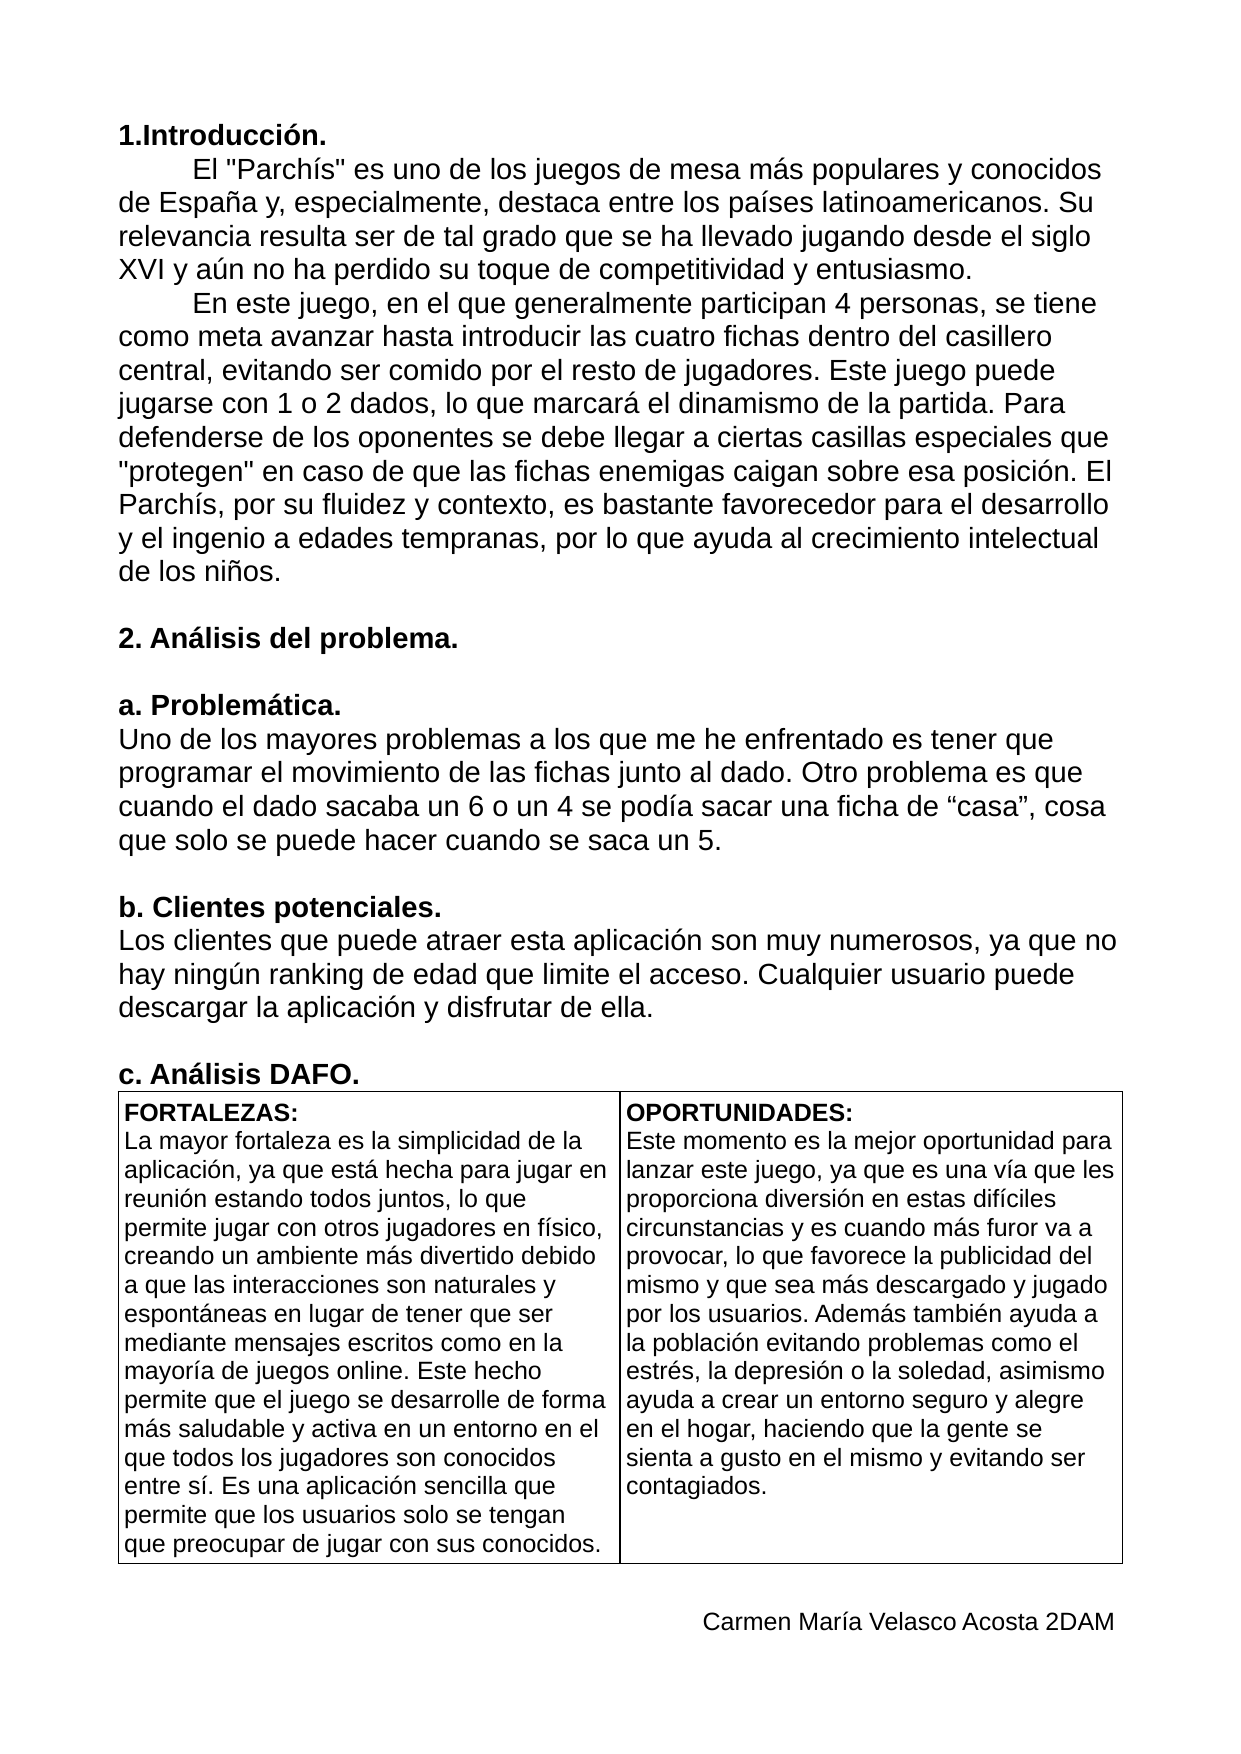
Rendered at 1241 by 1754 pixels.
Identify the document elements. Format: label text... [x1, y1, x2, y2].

text a. Problemática. [118, 688, 1122, 722]
text En este juego, en el que generalmente participan 4 personas, se tiene como meta avanzar hasta introducir las cuatro fichas dentro del casillero central, evitando ser comido por el resto de jugadores. Este juego puede jugarse con 1 o 2 dados, lo que marcará el dinamismo de la partida. Para defenderse de los oponentes se debe llegar a ciertas casillas especiales que "protegen" en caso de que las fichas enemigas caigan sobre esa posición. El Parchís, por su fluidez y contexto, es bastante favorecedor para el desarrollo y el ingenio a edades tempranas, por lo que ayuda al crecimiento intelectual de los niños. [118, 286, 1122, 588]
table_header OPORTUNIDADES: Este momento es la mejor oportunidad para lanzar este juego, ya que es una vía que les proporciona diversión en estas difíciles circunstancias y es cuando más furor va a provocar, lo que favorece la publicidad del mismo y que sea más descargado y jugado por los usuarios. Además también ayuda a la población evitando problemas como el estrés, la depresión o la soledad, asimismo ayuda a crear un entorno seguro y alegre en el hogar, haciendo que la gente se sienta a gusto en el mismo y evitando ser contagiados. [621, 1092, 1122, 1563]
text 2. Análisis del problema. [118, 621, 1122, 655]
text Uno de los mayores problemas a los que me he enfrentado es tener que programar el movimiento de las fichas junto al dado. Otro problema es que cuando el dado sacaba un 6 o un 4 se podía sacar una ficha de “casa”, cosa que solo se puede hacer cuando se saca un 5. [118, 722, 1122, 856]
text El "Parchís" es uno de los juegos de mesa más populares y conocidos de España y, especialmente, destaca entre los países latinoamericanos. Su relevancia resulta ser de tal grado que se ha llevado jugando desde el siglo XVI y aún no ha perdido su toque de competitividad y entusiasmo. [118, 152, 1122, 286]
table_header FORTALEZAS: La mayor fortaleza es la simplicidad de la aplicación, ya que está hecha para jugar en reunión estando todos juntos, lo que permite jugar con otros jugadores en físico, creando un ambiente más divertido debido a que las interacciones son naturales y espontáneas en lugar de tener que ser mediante mensajes escritos como en la mayoría de juegos online. Este hecho permite que el juego se desarrolle de forma más saludable y activa en un entorno en el que todos los jugadores son conocidos entre sí. Es una aplicación sencilla que permite que los usuarios solo se tengan que preocupar de jugar con sus conocidos. [119, 1092, 619, 1563]
text 1.Introducción. [118, 118, 1122, 152]
text Los clientes que puede atraer esta aplicación son muy numerosos, ya que no hay ningún ranking de edad que limite el acceso. Cualquier usuario puede descargar la aplicación y disfrutar de ella. [118, 923, 1122, 1024]
text c. Análisis DAFO. [118, 1057, 1122, 1091]
text b. Clientes potenciales. [118, 889, 1122, 923]
